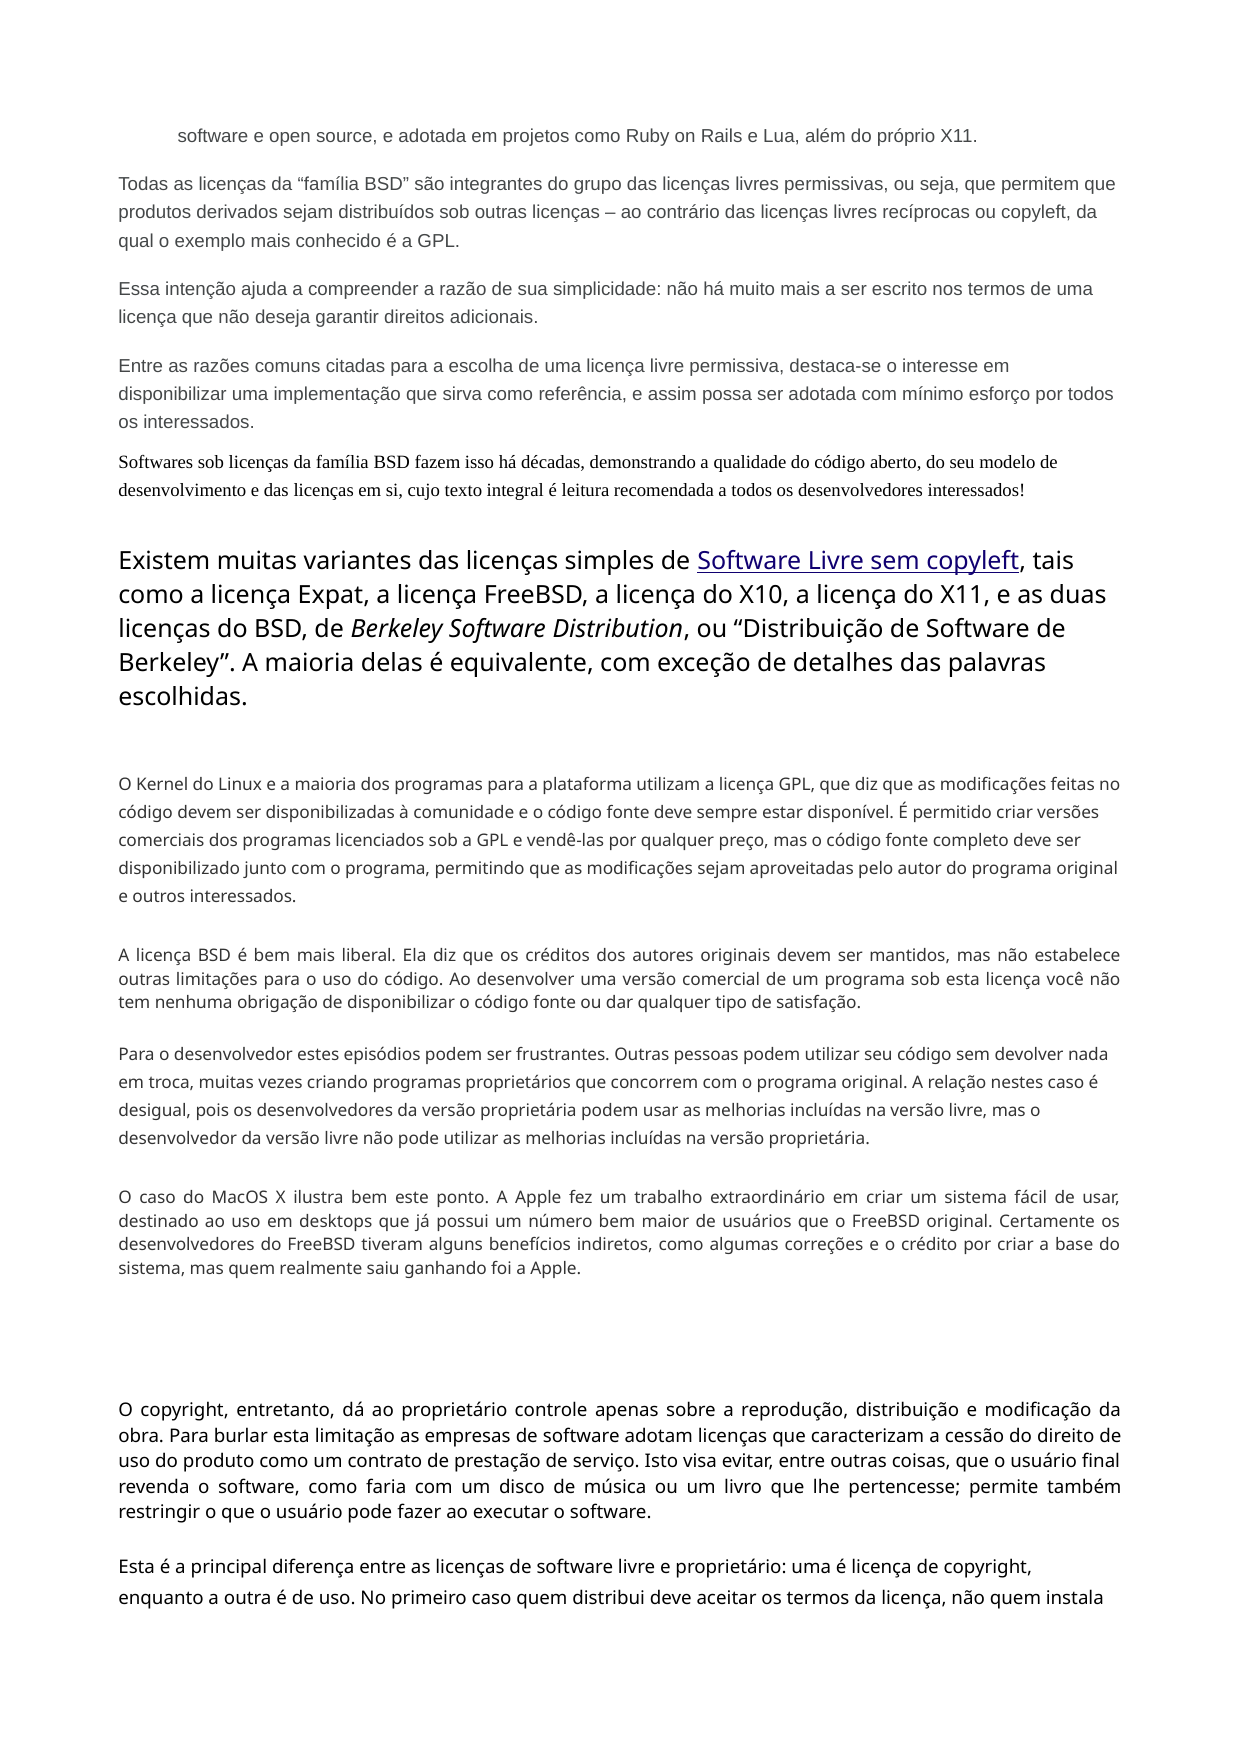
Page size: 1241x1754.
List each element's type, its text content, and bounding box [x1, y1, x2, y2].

text Existem muitas variantes das licenças simples de Software Livre sem copyleft, tais como a licença Expat, a licença FreeBSD, a licença do X10, a licença do X11, e as duas licenças do BSD, de Berkeley Software Distribution, ou “Distribuição de Software de Berkeley”. A maioria delas é equivalente, com exceção de detalhes das palavras escolhidas. [118, 543, 1122, 713]
text O copyright, entretanto, dá ao proprietário controle apenas sobre a reprodução, distribuição e modificação da obra. Para burlar esta limitação as empresas de software adotam licenças que caracterizam a cessão do direito de uso do produto como um contrato de prestação de serviço. Isto visa evitar, entre outras coisas, que o usuário final revenda o software, como faria com um disco de música ou um livro que lhe pertencesse; permite também restringir o que o usuário pode fazer ao executar o software. [118, 1397, 1122, 1524]
text Esta é a principal diferença entre as licenças de software livre e proprietário: uma é licença de copyright, enquanto a outra é de uso. No primeiro caso quem distribui deve aceitar os termos da licença, não quem instala [118, 1548, 1122, 1610]
text software e open source, e adotada em projetos como Ruby on Rails e Lua, além do próprio X11. [177, 118, 1122, 146]
text A licença BSD é bem mais liberal. Ela diz que os créditos dos autores originais devem ser mantidos, mas não estabelece outras limitações para o uso do código. Ao desenvolver uma versão comercial de um programa sob esta licença você não tem nenhuma obrigação de disponibilizar o código fonte ou dar qualquer tipo de satisfação. [118, 943, 1122, 1014]
text Para o desenvolvedor estes episódios podem ser frustrantes. Outras pessoas podem utilizar seu código sem devolver nada em troca, muitas vezes criando programas proprietários que concorrem com o programa original. A relação nestes caso é desigual, pois os desenvolvedores da versão proprietária podem usar as melhorias incluídas na versão livre, mas o desenvolvedor da versão livre não pode utilizar as melhorias incluídas na versão proprietária. [118, 1037, 1122, 1150]
text O Kernel do Linux e a maioria dos programas para a plataforma utilizam a licença GPL, que diz que as modificações feitas no código devem ser disponibilizadas à comunidade e o código fonte deve sempre estar disponível. É permitido criar versões comerciais dos programas licenciados sob a GPL e vendê-las por qualquer preço, mas o código fonte completo deve ser disponibilizado junto com o programa, permitindo que as modificações sejam aproveitadas pelo autor do programa original e outros interessados. [118, 767, 1122, 907]
text Todas as licenças da “família BSD” são integrantes do grupo das licenças livres permissivas, ou seja, que permitem que produtos derivados sejam distribuídos sob outras licenças – ao contrário das licenças livres recíprocas ou copyleft, da qual o exemplo mais conhecido é a GPL. [118, 167, 1122, 251]
text O caso do MacOS X ilustra bem este ponto. A Apple fez um trabalho extraordinário em criar um sistema fácil de usar, destinado ao uso em desktops que já possui um número bem maior de usuários que o FreeBSD original. Certamente os desenvolvedores do FreeBSD tiveram alguns benefícios indiretos, como algumas correções e o crédito por criar a base do sistema, mas quem realmente saiu ganhando foi a Apple. [118, 1186, 1122, 1279]
text Essa intenção ajuda a compreender a razão de sua simplicidade: não há muito mais a ser escrito nos termos de uma licença que não deseja garantir direitos adicionais. [118, 271, 1122, 327]
text Entre as razões comuns citadas para a escolha de uma licença livre permissiva, destaca-se o interesse em disponibilizar uma implementação que sirva como referência, e assim possa ser adotada com mínimo esforço por todos os interessados. [118, 348, 1122, 432]
text Softwares sob licenças da família BSD fazem isso há décadas, demonstrando a qualidade do código aberto, do seu modelo de desenvolvimento e das licenças em si, cujo texto integral é leitura recomendada a todos os desenvolvedores interessados! [118, 445, 1122, 530]
